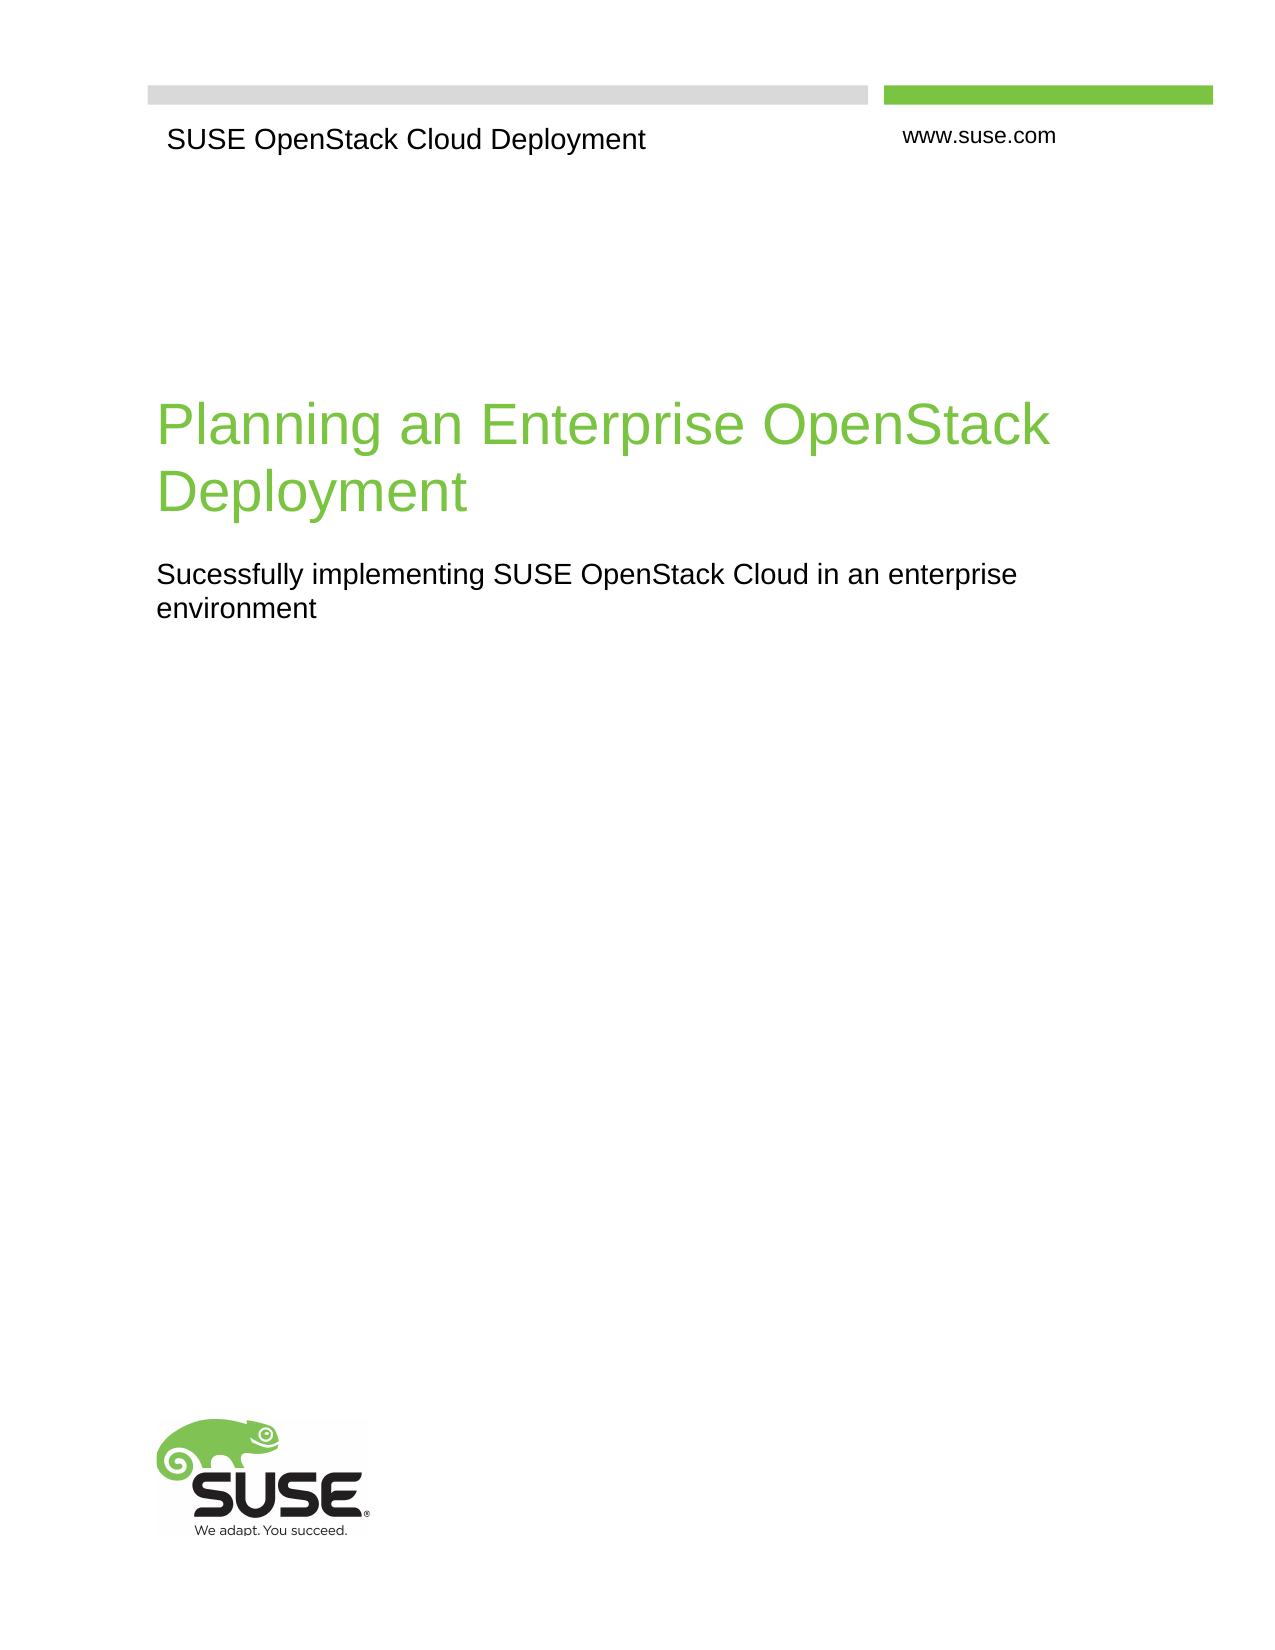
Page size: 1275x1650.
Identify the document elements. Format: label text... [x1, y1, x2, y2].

picture [156, 1419, 370, 1537]
subtitle SUSE OpenStack Cloud Deployment [166, 122, 851, 155]
text ­­ [150, 204, 1191, 225]
title Planning an Enterprise OpenStack Deployment [156, 389, 1136, 524]
subtitle Sucessfully implementing SUSE OpenStack Cloud in an enterprise environment [156, 524, 1136, 624]
